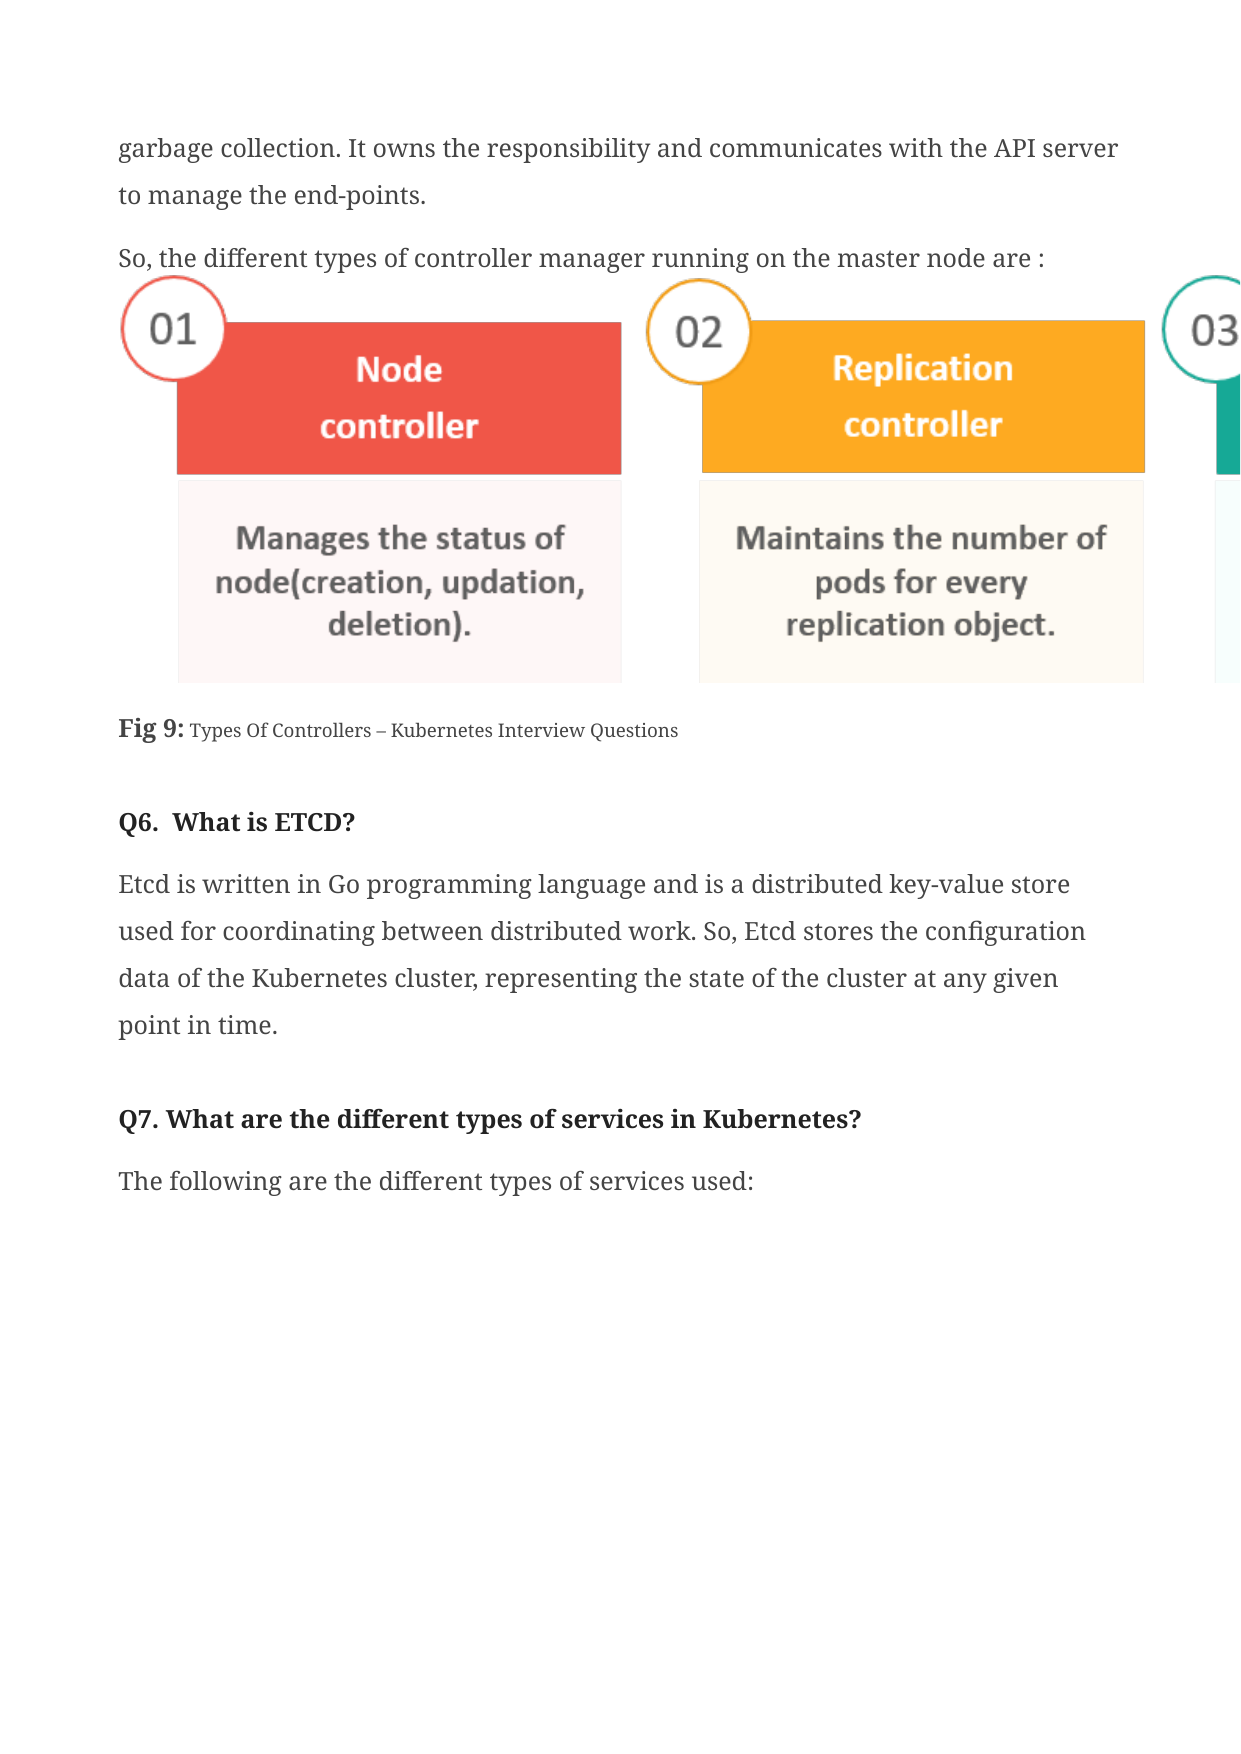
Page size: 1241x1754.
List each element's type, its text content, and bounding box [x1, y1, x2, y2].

text Fig 9: Types Of Controllers – Kubernetes Interview Questions [118, 698, 1122, 745]
subtitle Q6. What is ETCD? [118, 792, 1122, 838]
text Etcd is written in Go programming language and is a distributed key-value store used for coordinating between distributed work. So, Etcd stores the configuration data of the Kubernetes cluster, representing the state of the cluster at any given point in time. [118, 854, 1122, 1042]
text The following are the different types of services used: [118, 1151, 1122, 1198]
text So, the different types of controller manager running on the master node are : [118, 227, 1122, 274]
text garbage collection. It owns the responsibility and communicates with the API server to manage the end-points. [118, 118, 1122, 212]
subtitle Q7. What are the different types of services in Kubernetes? [118, 1088, 1122, 1135]
picture [118, 274, 1241, 683]
